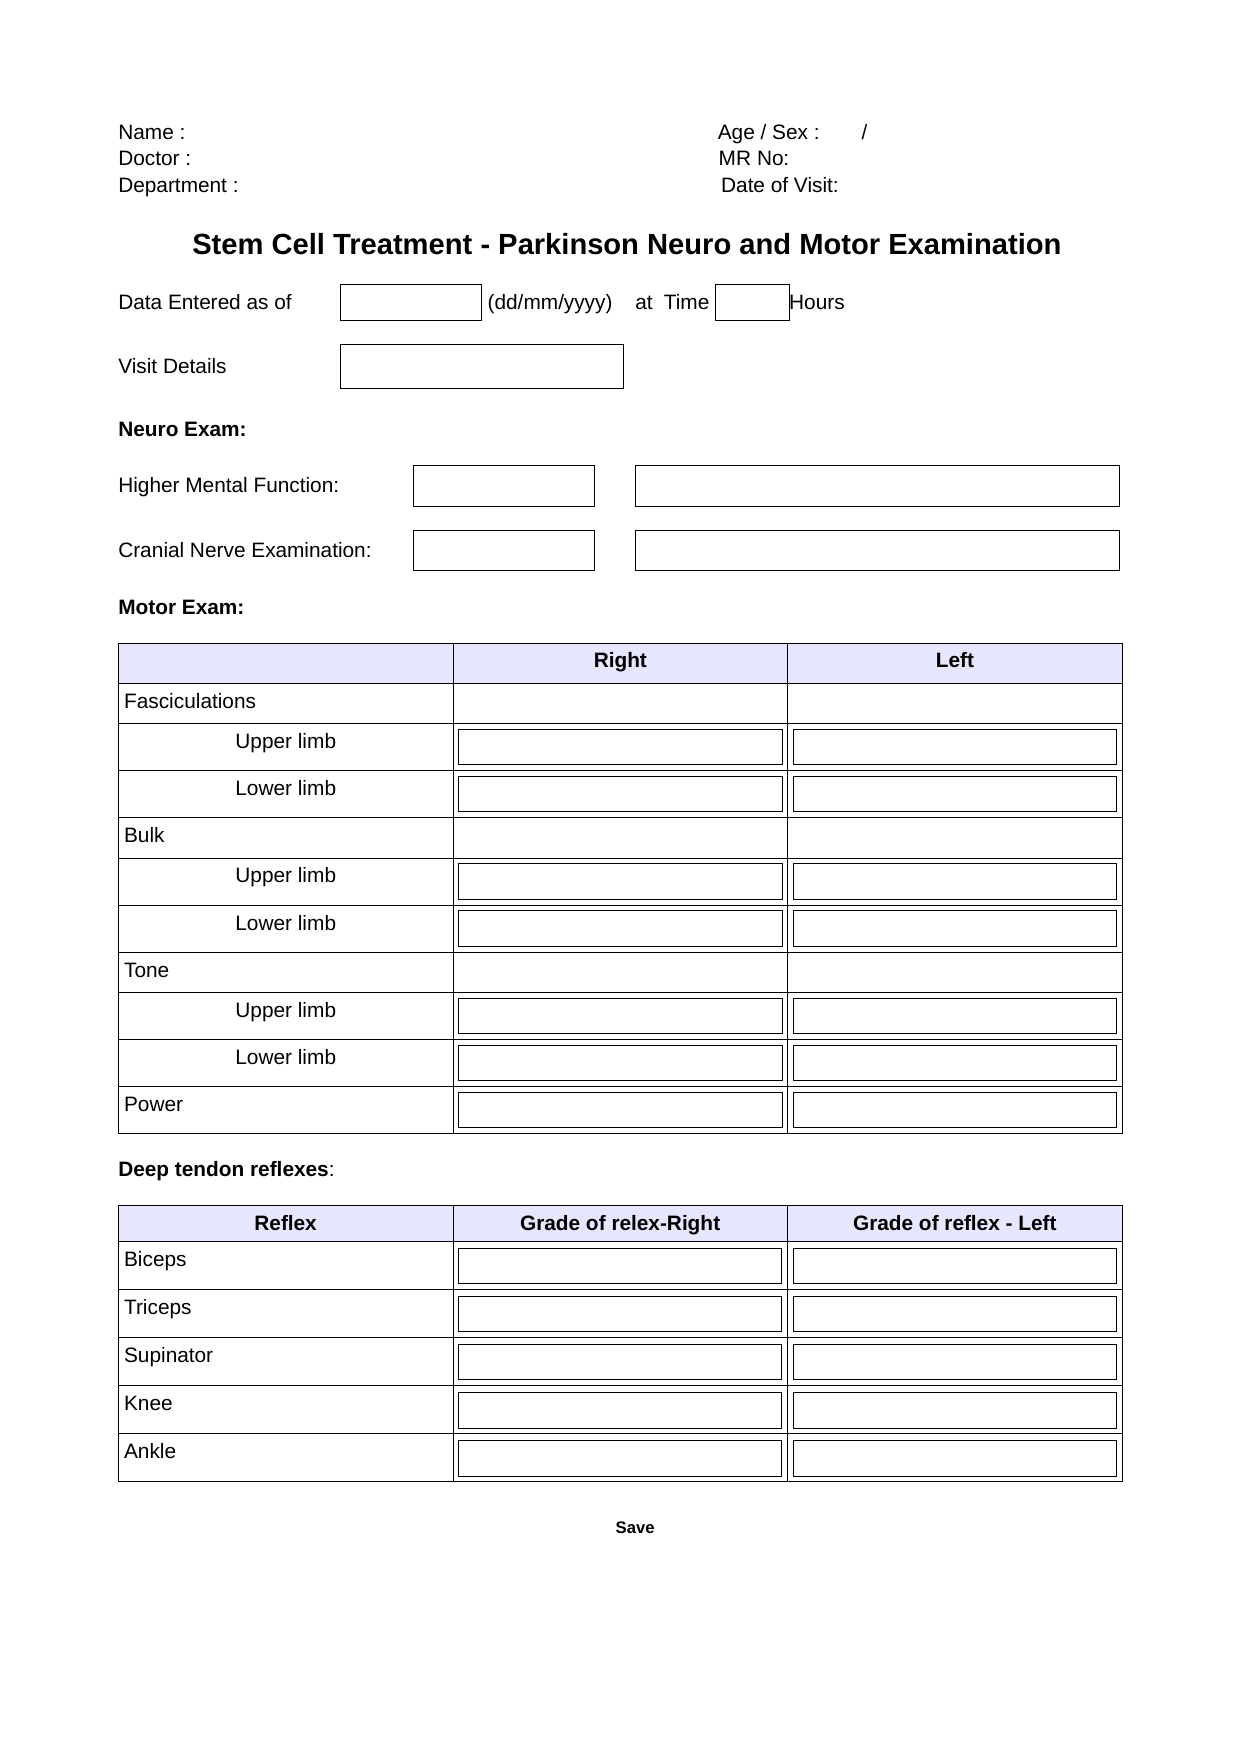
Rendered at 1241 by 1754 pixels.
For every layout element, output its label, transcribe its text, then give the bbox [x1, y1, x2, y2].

table_cell Upper limb [119, 724, 453, 770]
table_cell [788, 1087, 1122, 1133]
table_header Grade of relex-Right [454, 1206, 787, 1241]
text Name : Age / Sex : / [718, 118, 825, 145]
table_cell [788, 771, 1122, 817]
text Higher Mental Function: [118, 465, 413, 506]
table_cell Upper limb [119, 859, 453, 904]
table_cell Triceps [119, 1290, 453, 1337]
text [624, 344, 1122, 388]
table_cell [788, 818, 1122, 857]
text MR No: [707, 145, 795, 171]
table_header Grade of reflex - Left [788, 1206, 1122, 1241]
text Doctor : [118, 145, 192, 171]
table_cell [788, 1386, 1122, 1433]
table_cell [454, 953, 787, 992]
table_header Reflex [119, 1206, 453, 1241]
table_cell [454, 818, 787, 857]
table_cell Tone [119, 953, 453, 992]
table_header Right [454, 644, 787, 683]
table_cell [788, 1040, 1122, 1086]
table_cell Bulk [119, 818, 453, 857]
text Stem Cell Treatment - Parkinson Neuro and Motor Examination [118, 227, 1122, 260]
table_cell [788, 684, 1122, 723]
text [1043, 171, 1122, 198]
text Cranial Nerve Examination: [118, 530, 413, 571]
text [595, 465, 635, 506]
table_header [119, 644, 453, 683]
text [1017, 145, 1122, 171]
table_cell [454, 1386, 787, 1433]
table_cell [454, 1434, 787, 1481]
text Date of Visit: [698, 171, 844, 198]
table_cell [788, 1338, 1122, 1385]
table_cell Upper limb [119, 993, 453, 1039]
table_cell [788, 1290, 1122, 1337]
table_cell Lower limb [119, 1040, 453, 1086]
text Motor Exam: [118, 594, 1122, 618]
table_cell [454, 906, 787, 952]
text Department : [118, 171, 244, 198]
table_cell [454, 724, 787, 770]
table_cell [454, 684, 787, 723]
table_cell [454, 1338, 787, 1385]
text Deep tendon reflexes: [118, 1157, 1122, 1181]
table_cell [788, 1242, 1122, 1289]
table_cell [788, 859, 1122, 904]
table_cell [788, 906, 1122, 952]
table_cell [788, 953, 1122, 992]
table_cell Biceps [119, 1242, 453, 1289]
table_cell [454, 1040, 787, 1086]
table_cell Knee [119, 1386, 453, 1433]
table_cell [454, 1087, 787, 1133]
table_cell [788, 993, 1122, 1039]
table_cell [788, 1434, 1122, 1481]
table_cell Power [119, 1087, 453, 1133]
table_cell Fasciculations [119, 684, 453, 723]
table_cell [454, 1290, 787, 1337]
text Visit Details [118, 344, 340, 388]
table_cell [454, 1242, 787, 1289]
text Hours [790, 284, 1122, 320]
text Name : Age / Sex : / [908, 118, 1122, 145]
table_cell [788, 724, 1122, 770]
text Neuro Exam: [118, 417, 1122, 441]
text Data Entered as of [118, 284, 340, 320]
table_cell [454, 859, 787, 904]
table_cell [454, 771, 787, 817]
table_cell Supinator [119, 1338, 453, 1385]
table_cell Lower limb [119, 771, 453, 817]
table_cell Lower limb [119, 906, 453, 952]
table_cell Ankle [119, 1434, 453, 1481]
text Name : Age / Sex : / [118, 118, 192, 145]
table_header Left [788, 644, 1122, 683]
text (dd/mm/yyyy) at Time [482, 284, 715, 320]
text [595, 530, 635, 571]
table_cell [454, 993, 787, 1039]
